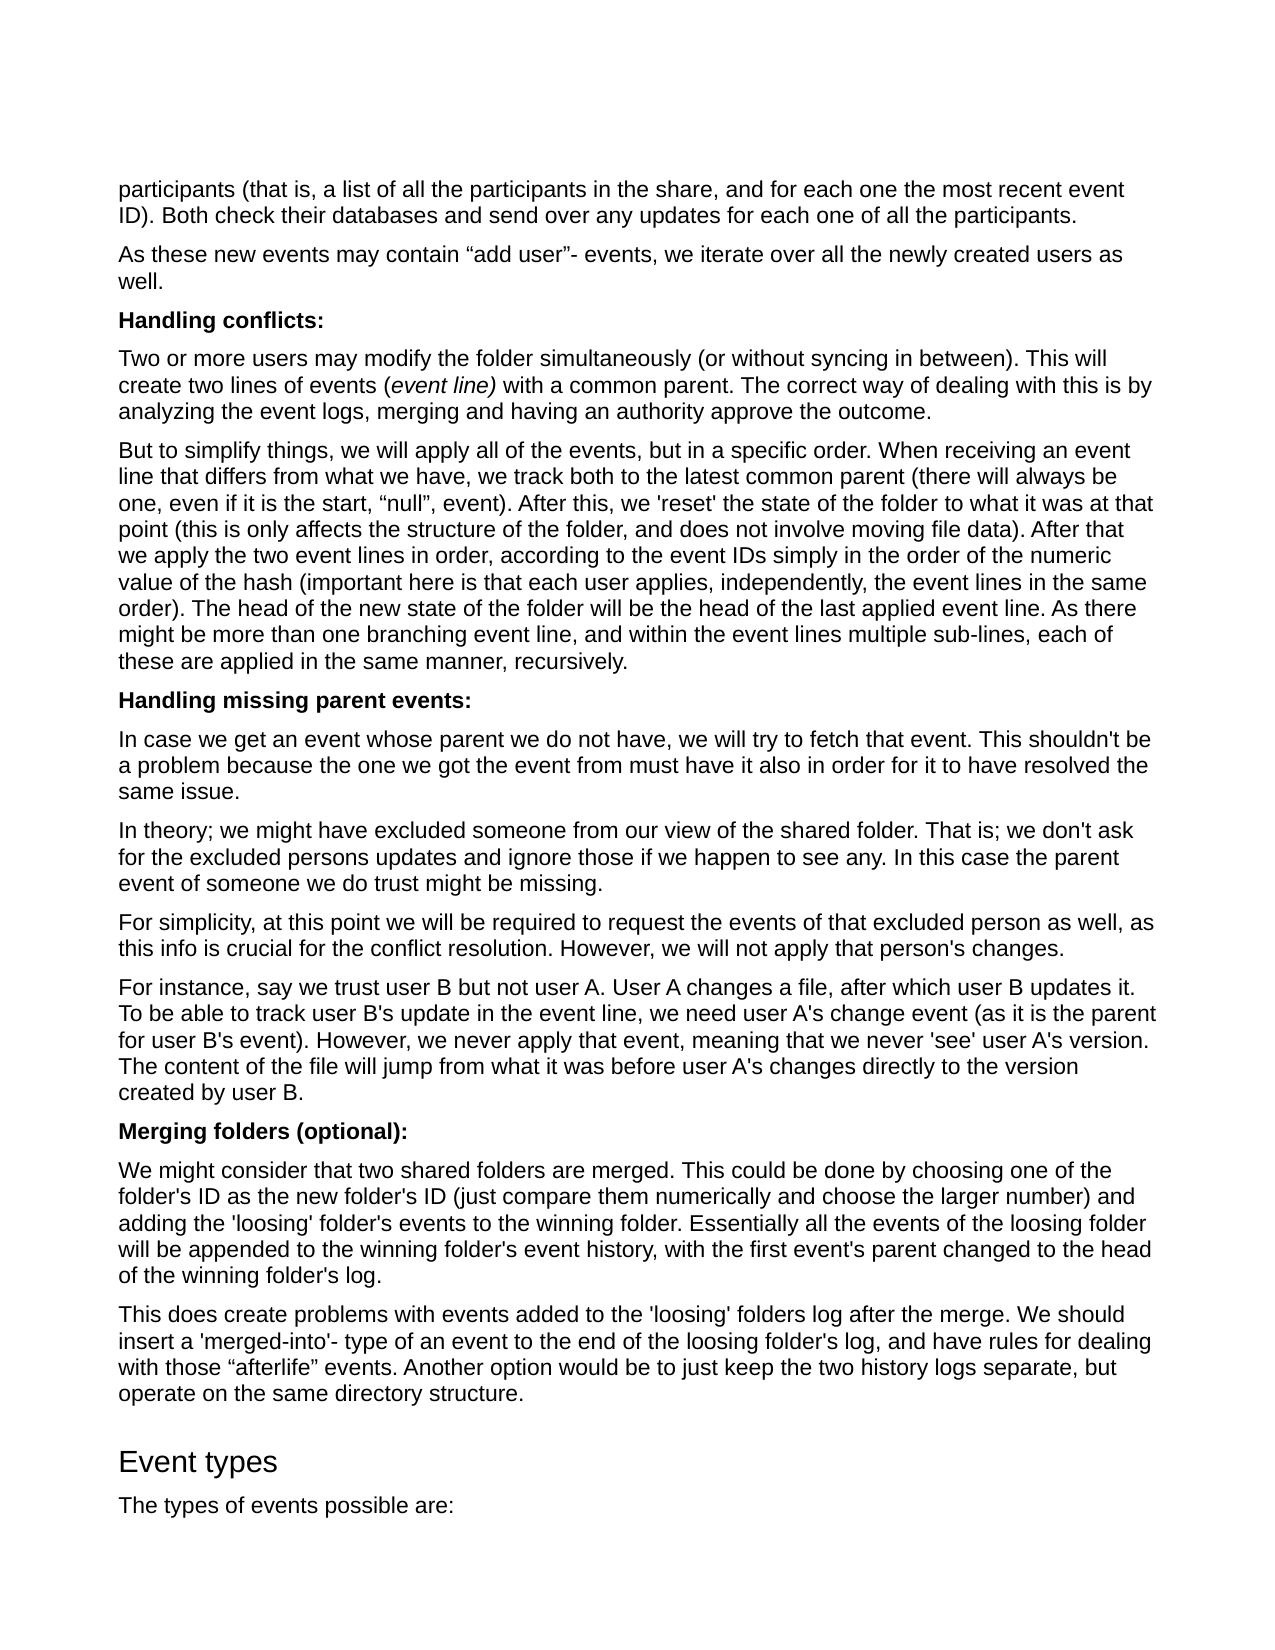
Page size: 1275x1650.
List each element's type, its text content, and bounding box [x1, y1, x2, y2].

text For instance, say we trust user B but not user A. User A changes a file, after which user B updates it. To be able to track user B's update in the event line, we need user A's change event (as it is the parent for user B's event). However, we never apply that event, meaning that we never 'see' user A's version. The content of the file will jump from what it was before user A's changes directly to the version created by user B. [118, 974, 1157, 1106]
text But to simplify things, we will apply all of the events, but in a specific order. When receiving an event line that differs from what we have, we track both to the latest common parent (there will always be one, even if it is the start, “null”, event). After this, we 'reset' the state of the folder to what it was at that point (this is only affects the structure of the folder, and does not involve moving file data). After that we apply the two event lines in order, according to the event IDs simply in the order of the numeric value of the hash (important here is that each user applies, independently, the event lines in the same order). The head of the new state of the folder will be the head of the last applied event line. As there might be more than one branching event line, and within the event lines multiple sub-lines, each of these are applied in the same manner, recursively. [118, 437, 1157, 674]
text Handling conflicts: [118, 307, 1157, 333]
text We might consider that two shared folders are merged. This could be done by choosing one of the folder's ID as the new folder's ID (just compare them numerically and choose the larger number) and adding the 'loosing' folder's events to the winning folder. Essentially all the events of the loosing folder will be appended to the winning folder's event history, with the first event's parent changed to the head of the winning folder's log. [118, 1157, 1157, 1289]
text Handling missing parent events: [118, 687, 1157, 713]
text Two or more users may modify the folder simultaneously (or without syncing in between). This will create two lines of events (event line) with a common parent. The correct way of dealing with this is by analyzing the event logs, merging and having an authority approve the outcome. [118, 345, 1157, 424]
text This does create problems with events added to the 'loosing' folders log after the merge. We should insert a 'merged-into'- type of an event to the end of the loosing folder's log, and have rules for dealing with those “afterlife” events. Another option would be to just keep the two history logs separate, but operate on the same directory structure. [118, 1301, 1157, 1407]
text For simplicity, at this point we will be required to request the events of that excluded person as well, as this info is crucial for the conflict resolution. However, we will not apply that person's changes. [118, 909, 1157, 961]
text Merging folders (optional): [118, 1118, 1157, 1144]
subtitle Event types [118, 1444, 1157, 1479]
text In case we get an event whose parent we do not have, we will try to fetch that event. This shouldn't be a problem because the one we got the event from must have it also in order for it to have resolved the same issue. [118, 726, 1157, 804]
text In theory; we might have excluded someone from our view of the shared folder. That is; we don't ask for the excluded persons updates and ignore those if we happen to see any. In this case the parent event of someone we do trust might be missing. [118, 817, 1157, 896]
text The types of events possible are: [118, 1492, 1157, 1518]
text participants (that is, a list of all the participants in the share, and for each one the most recent event ID). Both check their databases and send over any updates for each one of all the participants. [118, 176, 1157, 229]
text As these new events may contain “add user”- events, we iterate over all the newly created users as well. [118, 241, 1157, 294]
